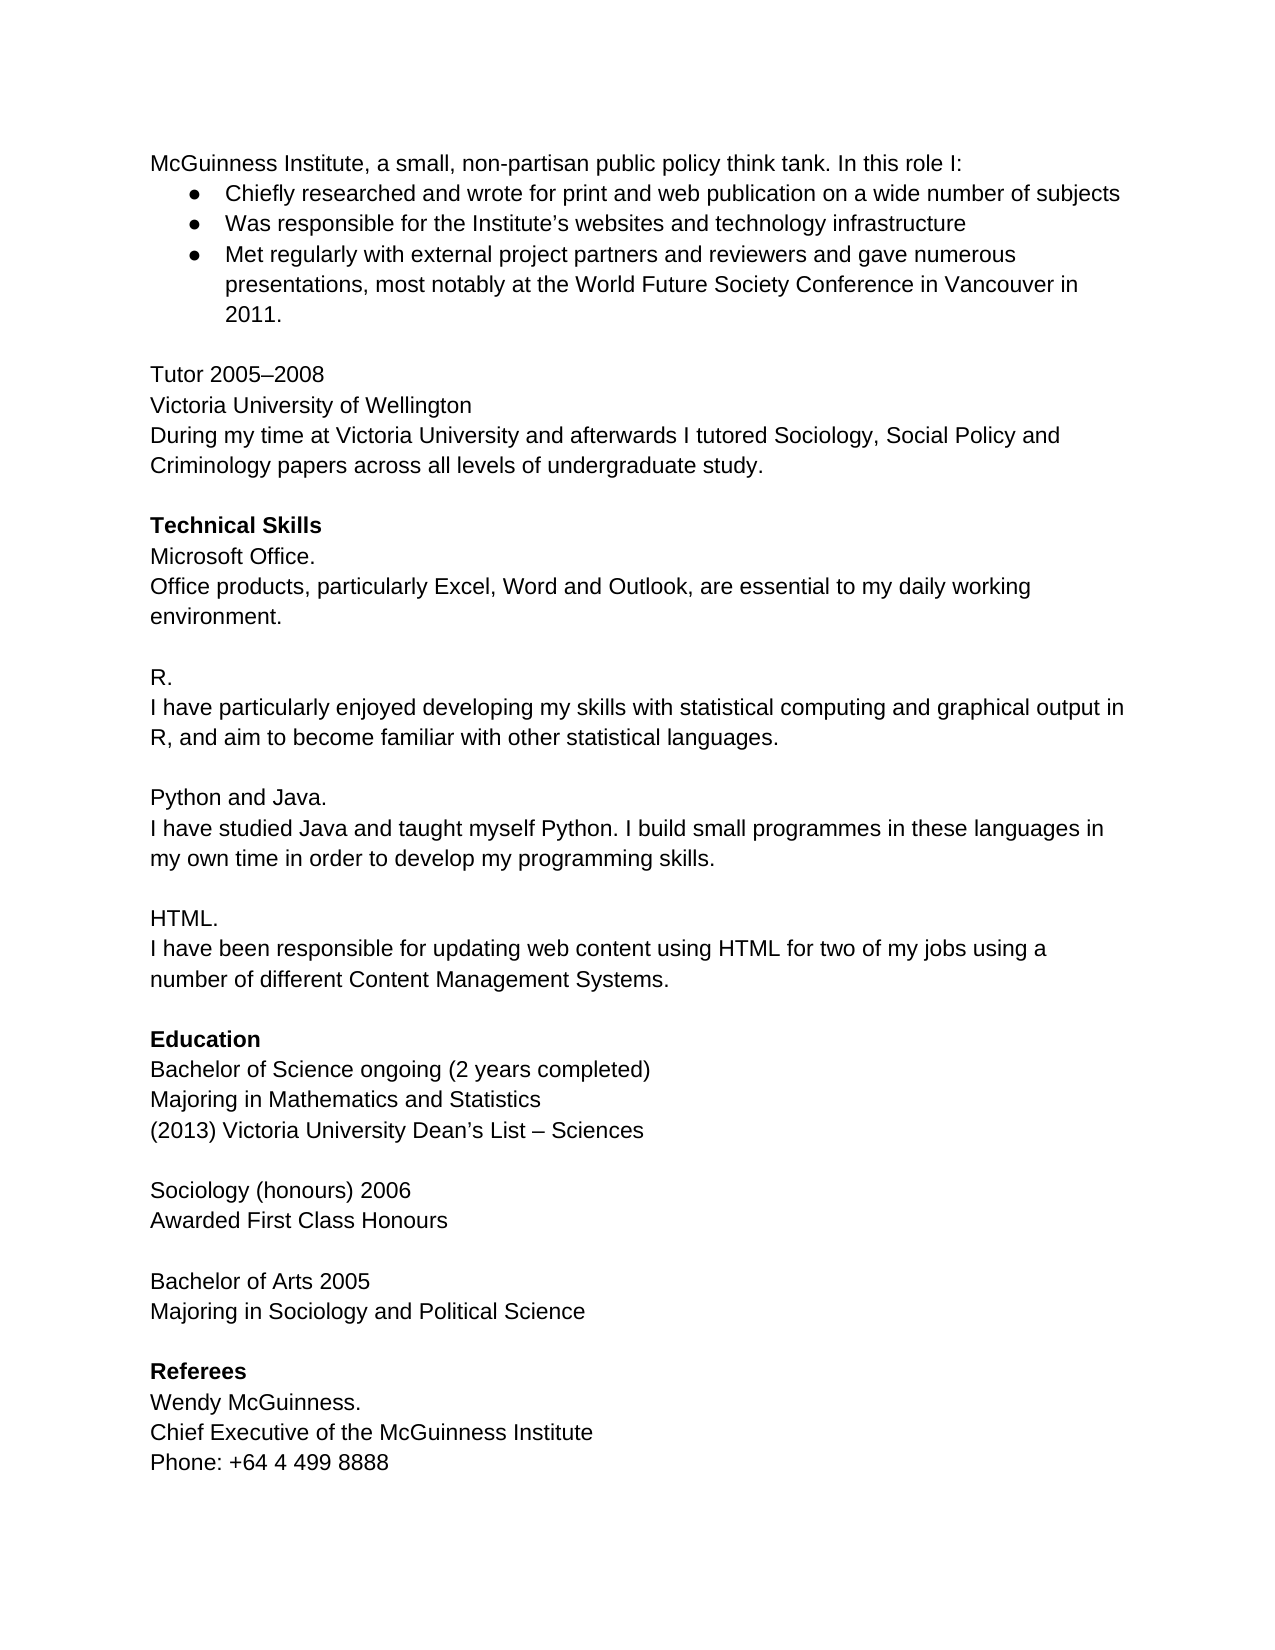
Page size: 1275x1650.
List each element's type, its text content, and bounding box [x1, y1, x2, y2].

text Office products, particularly Excel, Word and Outlook, are essential to my daily working environment. [150, 573, 1125, 629]
text I have particularly enjoyed developing my skills with statistical computing and graphical output in R, and aim to become familiar with other statistical languages. [150, 694, 1125, 750]
text During my time at Victoria University and afterwards I tutored Sociology, Social Policy and Criminology papers across all levels of undergraduate study. [150, 422, 1125, 478]
text R. [150, 663, 1125, 690]
text Majoring in Mathematics and Statistics [150, 1086, 1125, 1113]
list Chiefly researched and wrote for print and web publication on a wide number of subjects [187, 180, 1125, 207]
text Education [150, 1026, 1125, 1052]
text I have been responsible for updating web content using HTML for two of my jobs using a number of different Content Management Systems. [150, 935, 1125, 992]
text Microsoft Office. [150, 543, 1125, 569]
list Was responsible for the Institute’s websites and technology infrastructure [187, 210, 1125, 237]
text (2013) Victoria University Dean’s List – Sciences [150, 1117, 1125, 1143]
text HTML. [150, 905, 1125, 932]
text Wendy McGuinness. [150, 1388, 1125, 1415]
text Awarded First Class Honours [150, 1207, 1125, 1234]
text Majoring in Sociology and Political Science [150, 1298, 1125, 1324]
text Phone: +64 4 499 8888 [150, 1449, 1125, 1475]
text Chief Executive of the McGuinness Institute [150, 1419, 1125, 1445]
list Met regularly with external project partners and reviewers and gave numerous presentations, most notably at the World Future Society Conference in Vancouver in 2011. [187, 241, 1125, 327]
text Referees [150, 1358, 1125, 1385]
text Python and Java. [150, 784, 1125, 811]
text Bachelor of Arts 2005 [150, 1268, 1125, 1294]
text Bachelor of Science ongoing (2 years completed) [150, 1056, 1125, 1083]
text Tutor 2005–2008 [150, 361, 1125, 388]
text Technical Skills [150, 512, 1125, 539]
text Victoria University of Wellington [150, 392, 1125, 418]
text McGuinness Institute, a small, non-partisan public policy think tank. In this role I: [150, 150, 1125, 176]
text Sociology (honours) 2006 [150, 1177, 1125, 1203]
text I have studied Java and taught myself Python. I build small programmes in these languages in my own time in order to develop my programming skills. [150, 814, 1125, 871]
